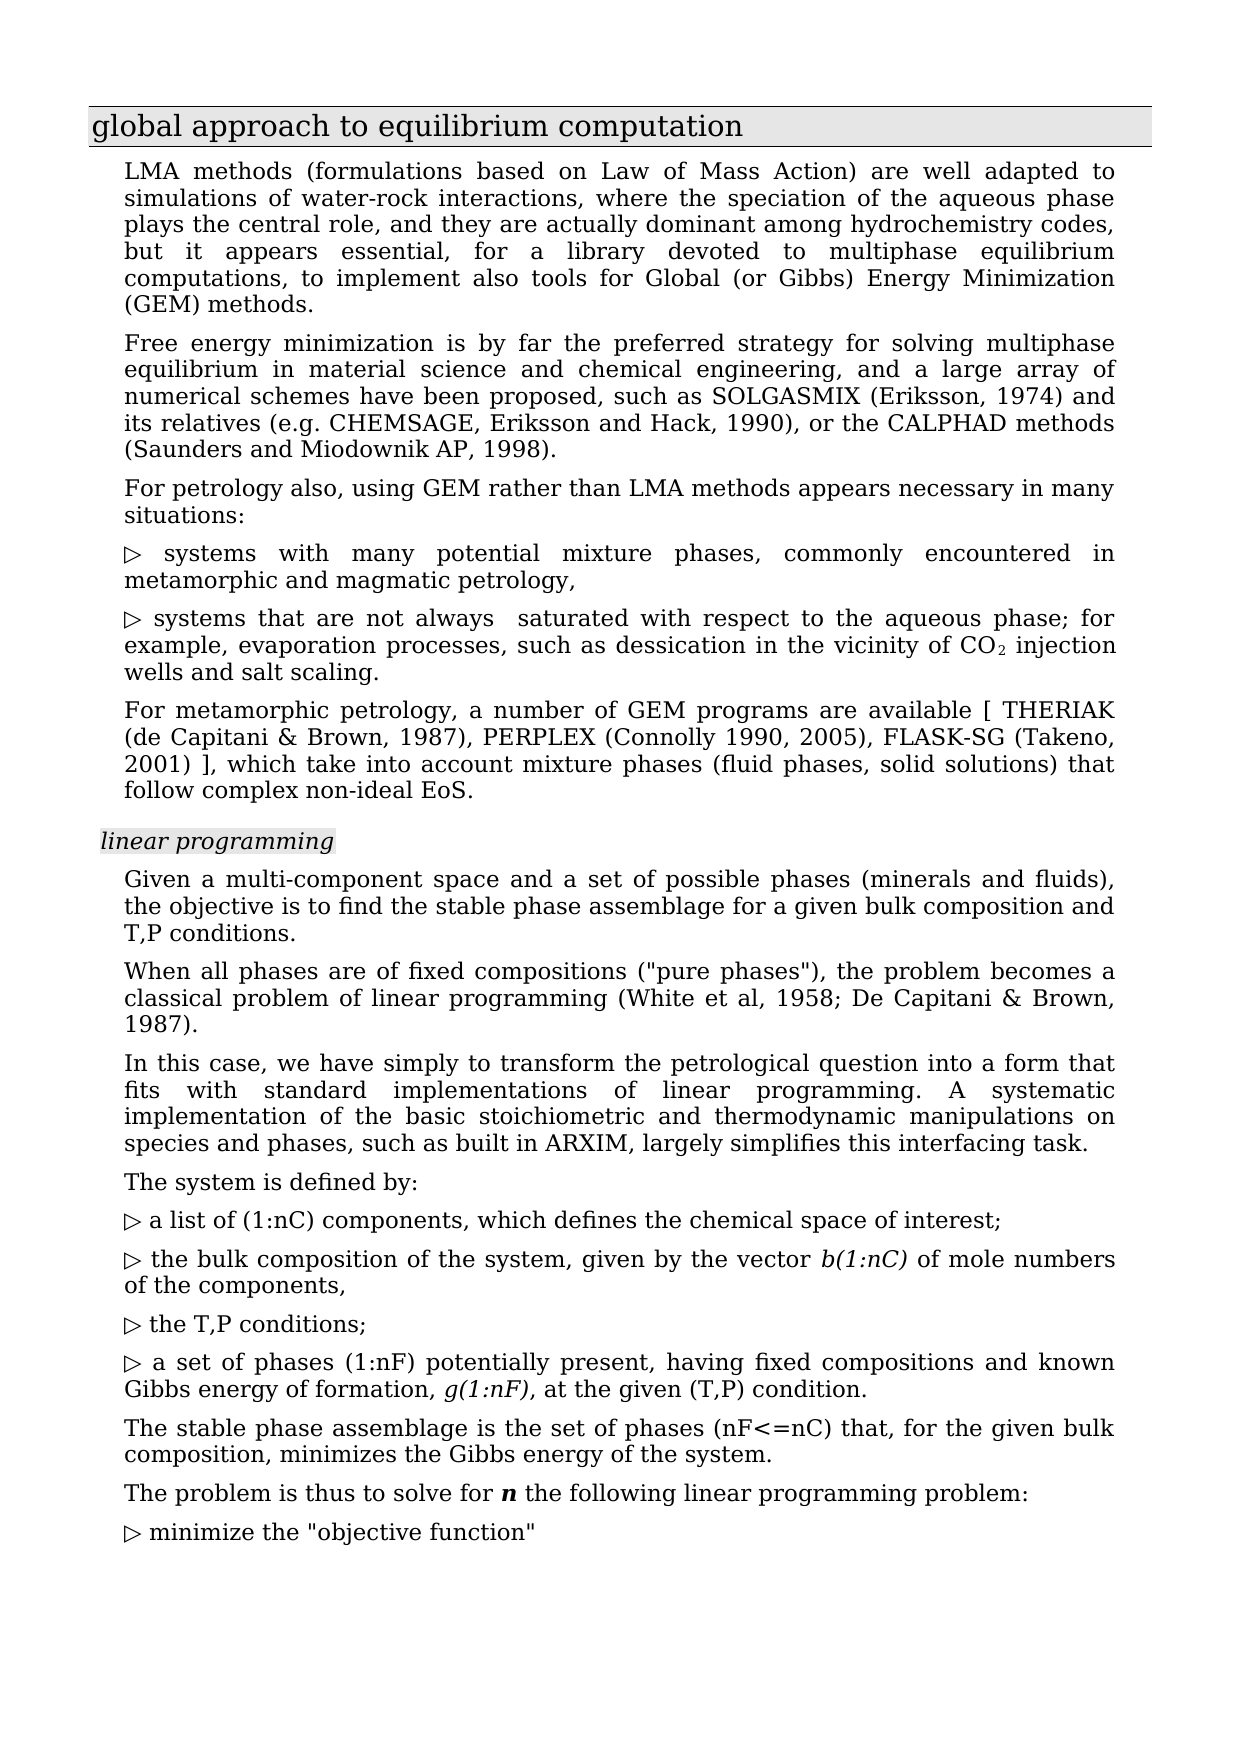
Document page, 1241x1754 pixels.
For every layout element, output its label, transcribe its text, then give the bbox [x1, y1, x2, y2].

text ▷ a list of (1:nC) components, which defines the chemical space of interest; [124, 1207, 1116, 1234]
text The system is defined by: [124, 1169, 1116, 1195]
text Free energy minimization is by far the preferred strategy for solving multiphase equilibrium in material science and chemical engineering, and a large array of numerical schemes have been proposed, such as SOLGASMIX (Eriksson, 1974) and its relatives (e.g. CHEMSAGE, Eriksson and Hack, 1990), or the CALPHAD methods (Saunders and Miodownik AP, 1998). [124, 330, 1116, 463]
subtitle global approach to equilibrium computation [88, 107, 1152, 146]
text ▷ minimize the "objective function" [124, 1519, 1116, 1545]
text For petrology also, using GEM rather than LMA methods appears necessary in many situations: [124, 475, 1116, 528]
text ▷ the bulk composition of the system, given by the vector b(1:nC) of mole numbers of the components, [124, 1246, 1116, 1299]
text ▷ a set of phases (1:nF) potentially present, having fixed compositions and known Gibbs energy of formation, g(1:nF), at the given (T,P) condition. [124, 1349, 1116, 1403]
text LMA methods (formulations based on Law of Mass Action) are well adapted to simulations of water-rock interactions, where the speciation of the aqueous phase plays the central role, and they are actually dominant among hydrochemistry codes, but it appears essential, for a library devoted to multiphase equilibrium computations, to implement also tools for Global (or Gibbs) Energy Minimization (GEM) methods. [124, 158, 1116, 318]
text ▷ systems with many potential mixture phases, commonly encountered in metamorphic and magmatic petrology, [124, 540, 1116, 594]
text ▷ the T,P conditions; [124, 1311, 1116, 1338]
subtitle linear programming [336, 828, 1152, 854]
text When all phases are of fixed compositions ("pure phases"), the problem becomes a classical problem of linear programming (White et al, 1958; De Capitani & Brown, 1987). [124, 958, 1116, 1038]
text ▷ systems that are not always saturated with respect to the aqueous phase; for example, evaporation processes, such as dessication in the vicinity of CO2 injection wells and salt scaling. [124, 606, 1116, 686]
text The problem is thus to solve for n the following linear programming problem: [124, 1480, 1116, 1507]
text For metamorphic petrology, a number of GEM programs are available [ THERIAK (de Capitani & Brown, 1987), PERPLEX (Connolly 1990, 2005), FLASK-SG (Takeno, 2001) ], which take into account mixture phases (fluid phases, solid solutions) that follow complex non-ideal EoS. [124, 697, 1116, 804]
text The stable phase assemblage is the set of phases (nF<=nC) that, for the given bulk composition, minimizes the Gibbs energy of the system. [124, 1415, 1116, 1468]
text Given a multi-component space and a set of possible phases (minerals and fluids), the objective is to find the stable phase assemblage for a given bulk composition and T,P conditions. [124, 866, 1116, 946]
text In this case, we have simply to transform the petrological question into a form that fits with standard implementations of linear programming. A systematic implementation of the basic stoichiometric and thermodynamic manipulations on species and phases, such as built in ARXIM, largely simplifies this interfacing task. [124, 1050, 1116, 1157]
